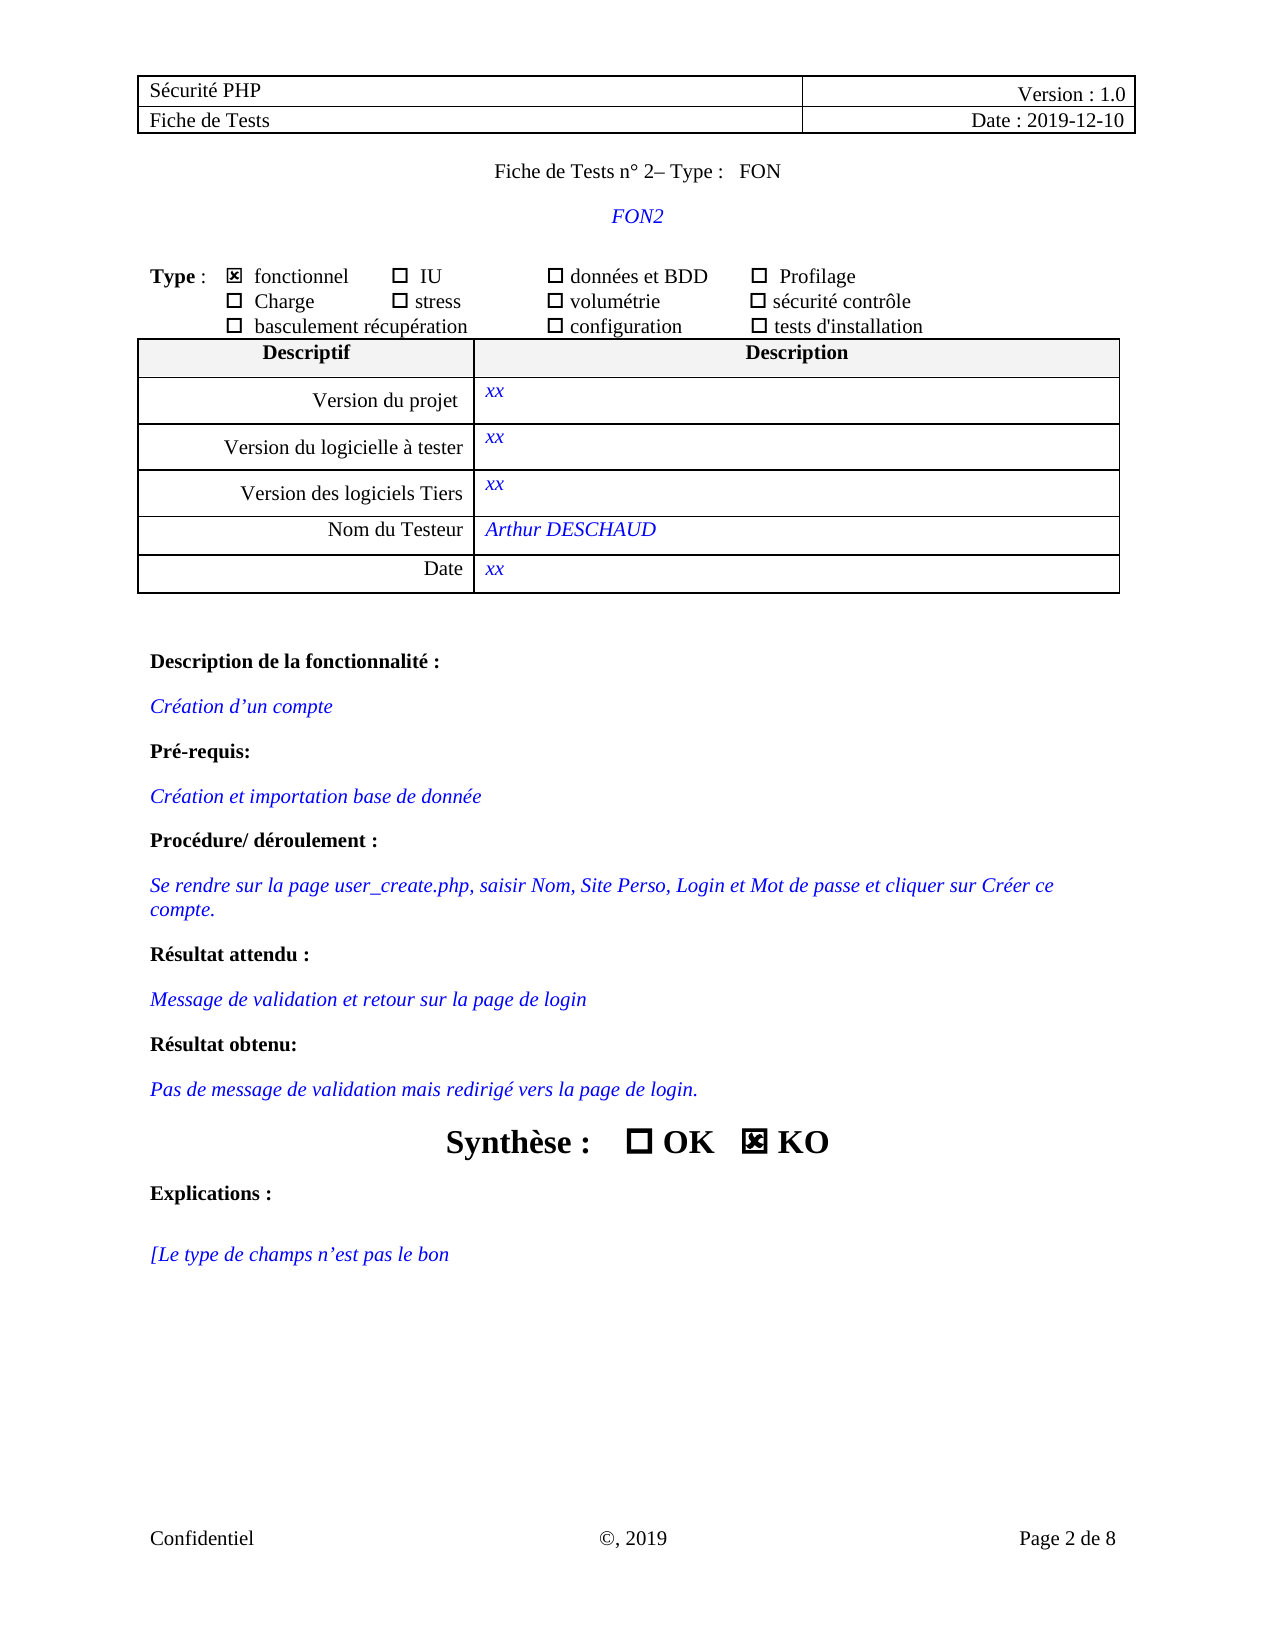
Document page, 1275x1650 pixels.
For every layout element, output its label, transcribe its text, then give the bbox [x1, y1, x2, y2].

text Se rendre sur la page user_create.php, saisir Nom, Site Perso, Login et Mot de passe et cliquer sur Créer ce compte. [150, 873, 1125, 921]
text Résultat obtenu: [150, 1032, 1125, 1056]
text Type : ☒ fonctionnel  IU  données et BDD  Profilage [150, 263, 1125, 288]
table_cell xx [475, 556, 1119, 592]
table_cell Version du logicielle à tester [139, 425, 473, 469]
subtitle Fiche de Tests n° 2– Type : FON [150, 159, 1125, 183]
text Résultat attendu : [150, 942, 1125, 966]
table_cell Date [139, 556, 473, 592]
table_header Descriptif [139, 340, 473, 376]
text Procédure/ déroulement : [150, 828, 1125, 852]
table_cell Version du projet [139, 378, 473, 423]
text Explications : [150, 1181, 1125, 1205]
text  Charge  stress  volumétrie  sécurité contrôle [150, 288, 1125, 313]
table_cell Nom du Testeur [139, 517, 473, 554]
text Message de validation et retour sur la page de login [150, 987, 1125, 1011]
text Description de la fonctionnalité : [150, 649, 1125, 673]
text Création et importation base de donnée [150, 783, 1125, 808]
subtitle FON2 [150, 204, 1125, 228]
text [Le type de champs n’est pas le bon [150, 1241, 1125, 1266]
table_cell xx [475, 425, 1119, 469]
table_cell xx [475, 378, 1119, 423]
text Création d’un compte [150, 694, 1125, 718]
table_cell Arthur DESCHAUD [475, 517, 1119, 554]
text Pas de message de validation mais redirigé vers la page de login. [150, 1077, 1125, 1101]
text Synthèse :  OK ☒ KO [150, 1122, 1125, 1160]
table_cell Version des logiciels Tiers [139, 471, 473, 516]
text  basculement récupération  configuration  tests d'installation [150, 313, 1125, 338]
table_header Description [475, 340, 1119, 376]
table_cell xx [475, 471, 1119, 516]
text Pré-requis: [150, 739, 1125, 763]
